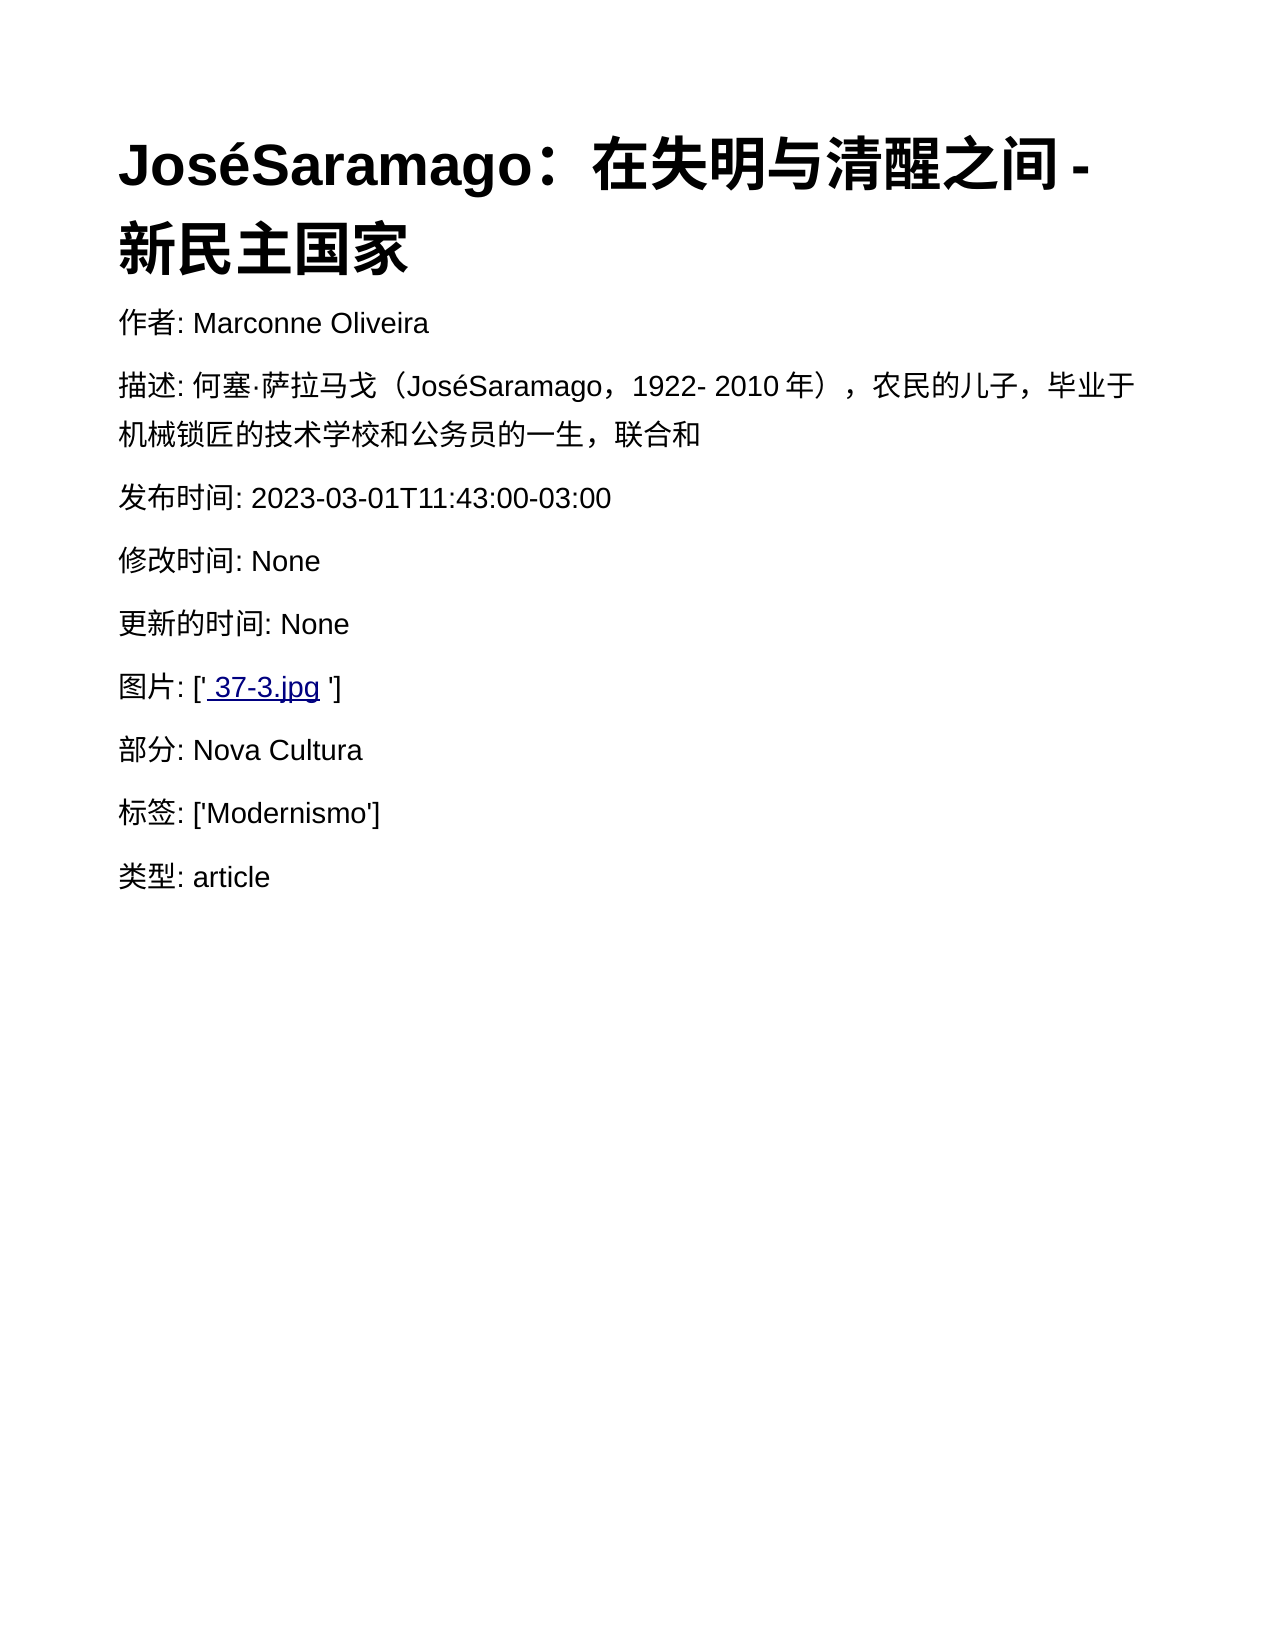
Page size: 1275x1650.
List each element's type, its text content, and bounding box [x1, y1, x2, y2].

text 图片: [' 37-3.jpg '] [118, 664, 1157, 706]
text 类型: article [118, 853, 1157, 895]
text 标签: ['Modernismo'] [118, 790, 1157, 832]
text 部分: Nova Cultura [118, 727, 1157, 769]
subtitle JoséSaramago：在失明与清醒之间 - 新民主国家 [118, 118, 1157, 287]
text 作者: Marconne Oliveira [118, 299, 1157, 342]
text 描述: 何塞·萨拉马戈（JoséSaramago，1922- 2010年），农民的儿子，毕业于机械锁匠的技术学校和公务员的一生，联合和 [118, 363, 1157, 453]
text 发布时间: 2023-03-01T11:43:00-03:00 [118, 474, 1157, 517]
text 更新的时间: None [118, 601, 1157, 643]
text 修改时间: None [118, 537, 1157, 580]
